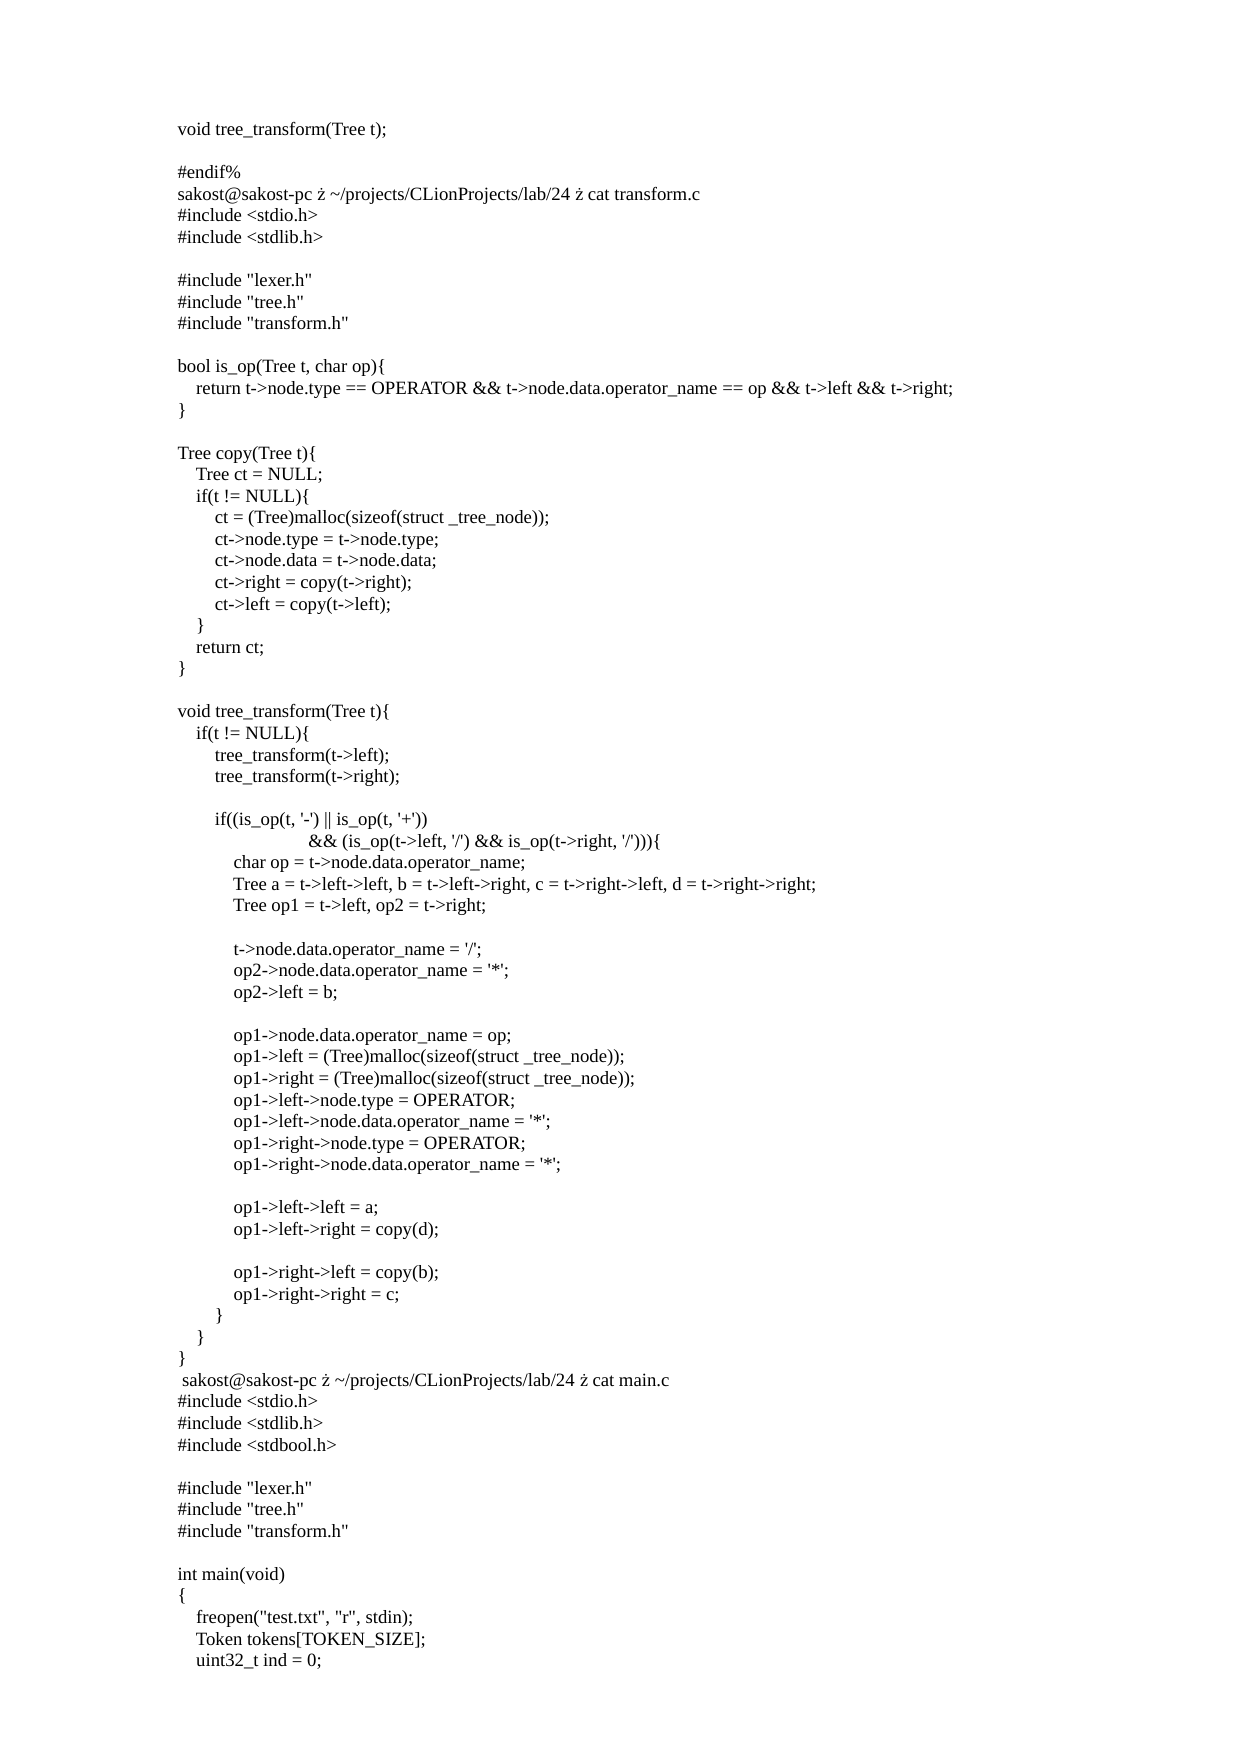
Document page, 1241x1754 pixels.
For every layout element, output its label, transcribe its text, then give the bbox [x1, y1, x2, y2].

text #include <stdbool.h> [177, 1433, 1152, 1455]
text && (is_op(t->left, '/') && is_op(t->right, '/'))){ [177, 830, 1152, 851]
text Tree a = t->left->left, b = t->left->right, c = t->right->left, d = t->right->right; [177, 873, 1152, 894]
text Tree ct = NULL; [177, 463, 1152, 485]
text op1->right = (Tree)malloc(sizeof(struct _tree_node)); [177, 1067, 1152, 1088]
text #include <stdlib.h> [177, 226, 1152, 247]
text Tree copy(Tree t){ [177, 442, 1152, 463]
text } [177, 1326, 1152, 1347]
text op1->left = (Tree)malloc(sizeof(struct _tree_node)); [177, 1045, 1152, 1067]
text ct = (Tree)malloc(sizeof(struct _tree_node)); [177, 506, 1152, 528]
text #include "lexer.h" [177, 1477, 1152, 1498]
text t->node.data.operator_name = '/'; [177, 937, 1152, 959]
text op1->left->node.data.operator_name = '*'; [177, 1110, 1152, 1132]
text tree_transform(t->right); [177, 765, 1152, 787]
text sakost@sakost-pc  ~/projects/CLionProjects/lab/24  cat main.c [177, 1369, 1152, 1390]
text bool is_op(Tree t, char op){ [177, 355, 1152, 377]
text #include <stdio.h> [177, 204, 1152, 226]
text op1->right->left = copy(b); [177, 1261, 1152, 1282]
text if(t != NULL){ [177, 722, 1152, 743]
text } [177, 1347, 1152, 1369]
text void tree_transform(Tree t); [177, 118, 1152, 140]
text tree_transform(t->left); [177, 743, 1152, 765]
text } [177, 398, 1152, 420]
text if(t != NULL){ [177, 485, 1152, 506]
text uint32_t ind = 0; [177, 1649, 1152, 1671]
text { [177, 1584, 1152, 1606]
text #include <stdlib.h> [177, 1412, 1152, 1433]
text void tree_transform(Tree t){ [177, 700, 1152, 722]
text #include <stdio.h> [177, 1390, 1152, 1412]
text } [177, 657, 1152, 679]
text return t->node.type == OPERATOR && t->node.data.operator_name == op && t->left && t->right; [177, 377, 1152, 398]
text op1->left->node.type = OPERATOR; [177, 1088, 1152, 1110]
text op1->right->node.type = OPERATOR; [177, 1132, 1152, 1153]
text Token tokens[TOKEN_SIZE]; [177, 1627, 1152, 1649]
text op1->node.data.operator_name = op; [177, 1024, 1152, 1045]
text ct->node.type = t->node.type; [177, 528, 1152, 549]
text int main(void) [177, 1563, 1152, 1584]
text op1->right->right = c; [177, 1282, 1152, 1304]
text ct->right = copy(t->right); [177, 571, 1152, 592]
text op2->node.data.operator_name = '*'; [177, 959, 1152, 981]
text #include "lexer.h" [177, 269, 1152, 291]
text op1->right->node.data.operator_name = '*'; [177, 1153, 1152, 1175]
text op1->left->right = copy(d); [177, 1218, 1152, 1239]
text return ct; [177, 636, 1152, 657]
text #endif% sakost@sakost-pc  ~/projects/CLionProjects/lab/24  cat transform.c [177, 161, 1152, 204]
text op2->left = b; [177, 981, 1152, 1002]
text } [177, 1304, 1152, 1326]
text if((is_op(t, '-') || is_op(t, '+')) [177, 808, 1152, 830]
text #include "transform.h" [177, 312, 1152, 334]
text } [177, 614, 1152, 636]
text char op = t->node.data.operator_name; [177, 851, 1152, 873]
text #include "tree.h" [177, 1498, 1152, 1520]
text ct->node.data = t->node.data; [177, 549, 1152, 571]
text Tree op1 = t->left, op2 = t->right; [177, 894, 1152, 916]
text ct->left = copy(t->left); [177, 592, 1152, 614]
text #include "transform.h" [177, 1520, 1152, 1541]
text #include "tree.h" [177, 291, 1152, 312]
text freopen("test.txt", "r", stdin); [177, 1606, 1152, 1627]
text op1->left->left = a; [177, 1196, 1152, 1218]
